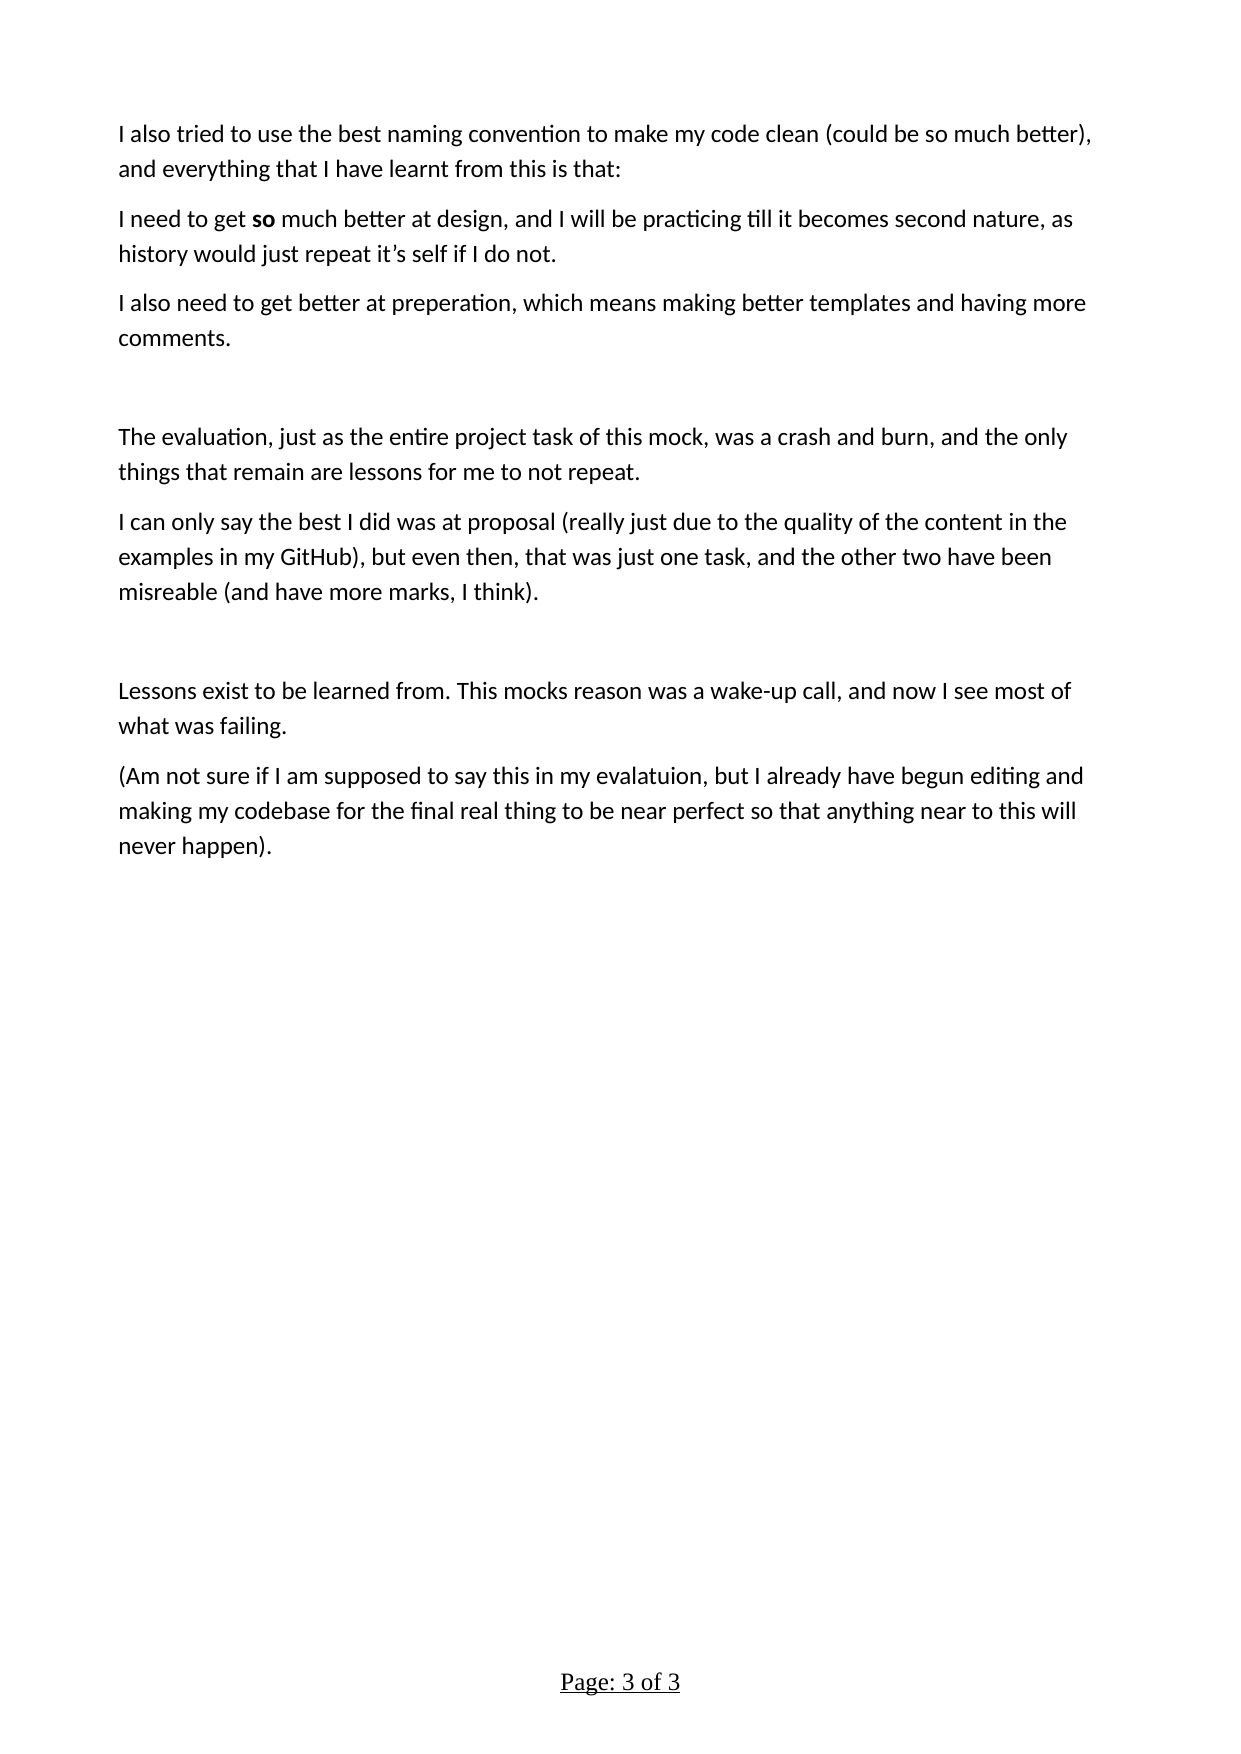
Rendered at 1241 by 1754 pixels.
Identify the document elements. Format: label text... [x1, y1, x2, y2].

text The evaluation, just as the entire project task of this mock, was a crash and burn, and the only things that remain are lessons for me to not repeat. [118, 421, 1122, 487]
text I also need to get better at preperation, which means making better templates and having more comments. [118, 287, 1122, 353]
text I also tried to use the best naming convention to make my code clean (could be so much better), and everything that I have learnt from this is that: [118, 118, 1122, 184]
text Lessons exist to be learned from. This mocks reason was a wake-up call, and now I see most of what was failing. [118, 675, 1122, 741]
text (Am not sure if I am supposed to say this in my evalatuion, but I already have begun editing and making my codebase for the final real thing to be near perfect so that anything near to this will never happen). [118, 760, 1122, 860]
text I need to get so much better at design, and I will be practicing till it becomes second nature, as history would just repeat it’s self if I do not. [118, 203, 1122, 268]
text I can only say the best I did was at proposal (really just due to the quality of the content in the examples in my GitHub), but even then, that was just one task, and the other two have been misreable (and have more marks, I think). [118, 506, 1122, 607]
